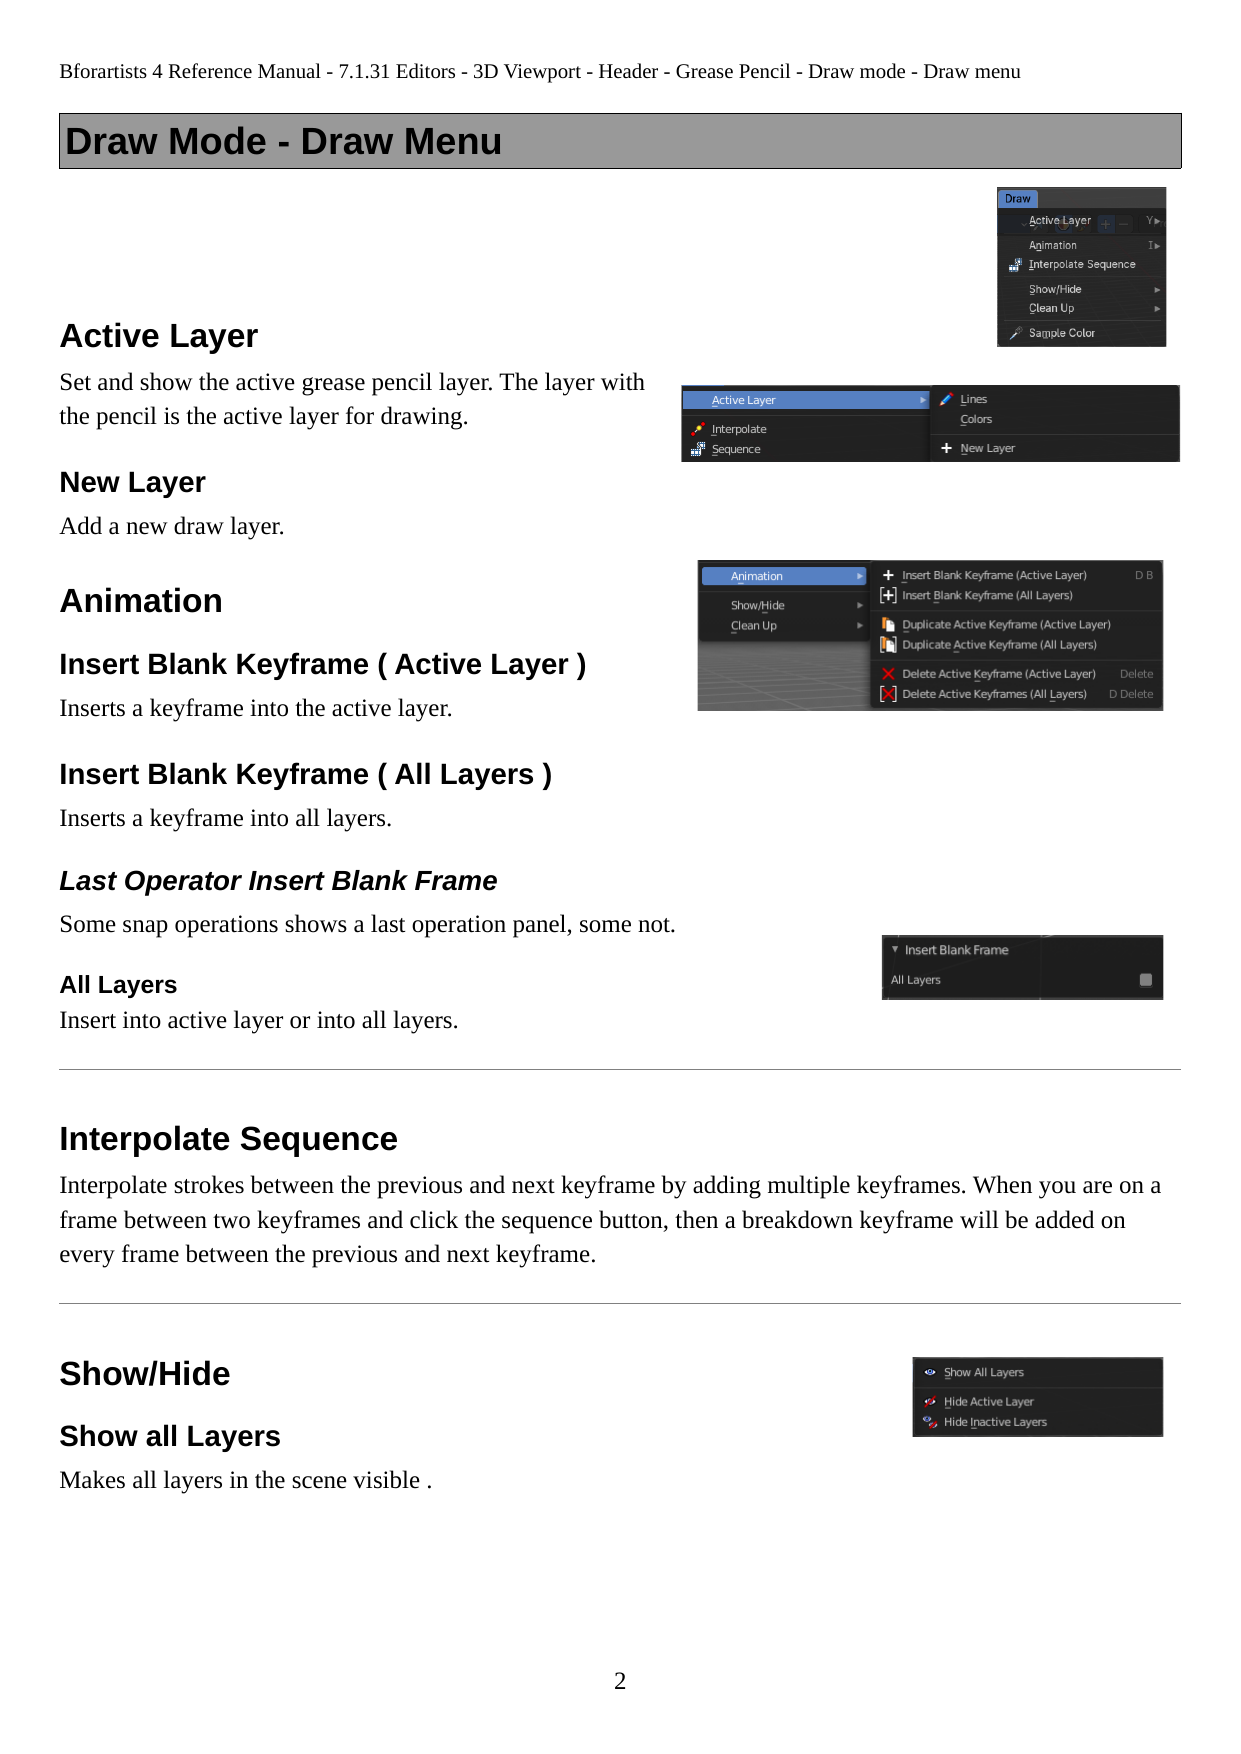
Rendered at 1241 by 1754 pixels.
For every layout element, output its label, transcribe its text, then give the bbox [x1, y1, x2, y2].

picture [912, 1357, 1164, 1437]
subtitle Active Layer [59, 316, 1181, 354]
subtitle Insert Blank Keyframe ( Active Layer ) [59, 647, 697, 681]
table_header Draw Mode - Draw Menu [60, 114, 1181, 168]
subtitle Insert Blank Keyframe ( All Layers ) [59, 757, 1181, 790]
text Set and show the active grease pencil layer. The layer with the pencil is the active layer for drawing. [59, 367, 1181, 430]
picture [697, 560, 1164, 711]
text Some snap operations shows a last operation panel, some not. [59, 909, 1181, 938]
subtitle Interpolate Sequence [59, 1119, 1181, 1158]
subtitle Animation [59, 581, 697, 620]
text Insert into active layer or into all layers. [59, 1005, 1181, 1034]
picture [681, 385, 1181, 462]
text Inserts a keyframe into all layers. [59, 803, 1181, 832]
text Interpolate strokes between the previous and next keyframe by adding multiple keyframes. When you are on a frame between two keyframes and click the sequence button, then a breakdown keyframe will be added on every frame between the previous and next keyframe. [59, 1170, 1181, 1268]
text Add a new draw layer. [59, 511, 1181, 540]
subtitle Show all Layers [59, 1419, 1181, 1453]
subtitle All Layers [59, 970, 881, 999]
picture [881, 935, 1164, 1000]
text Inserts a keyframe into the active layer. [59, 693, 1181, 722]
picture [997, 187, 1167, 347]
subtitle Last Operator Insert Blank Frame [59, 864, 1181, 896]
subtitle [1164, 581, 1181, 620]
subtitle Show/Hide [59, 1353, 1181, 1392]
text Makes all layers in the scene visible . [59, 1465, 1181, 1494]
subtitle New Layer [59, 465, 1181, 499]
subtitle [1164, 970, 1181, 999]
